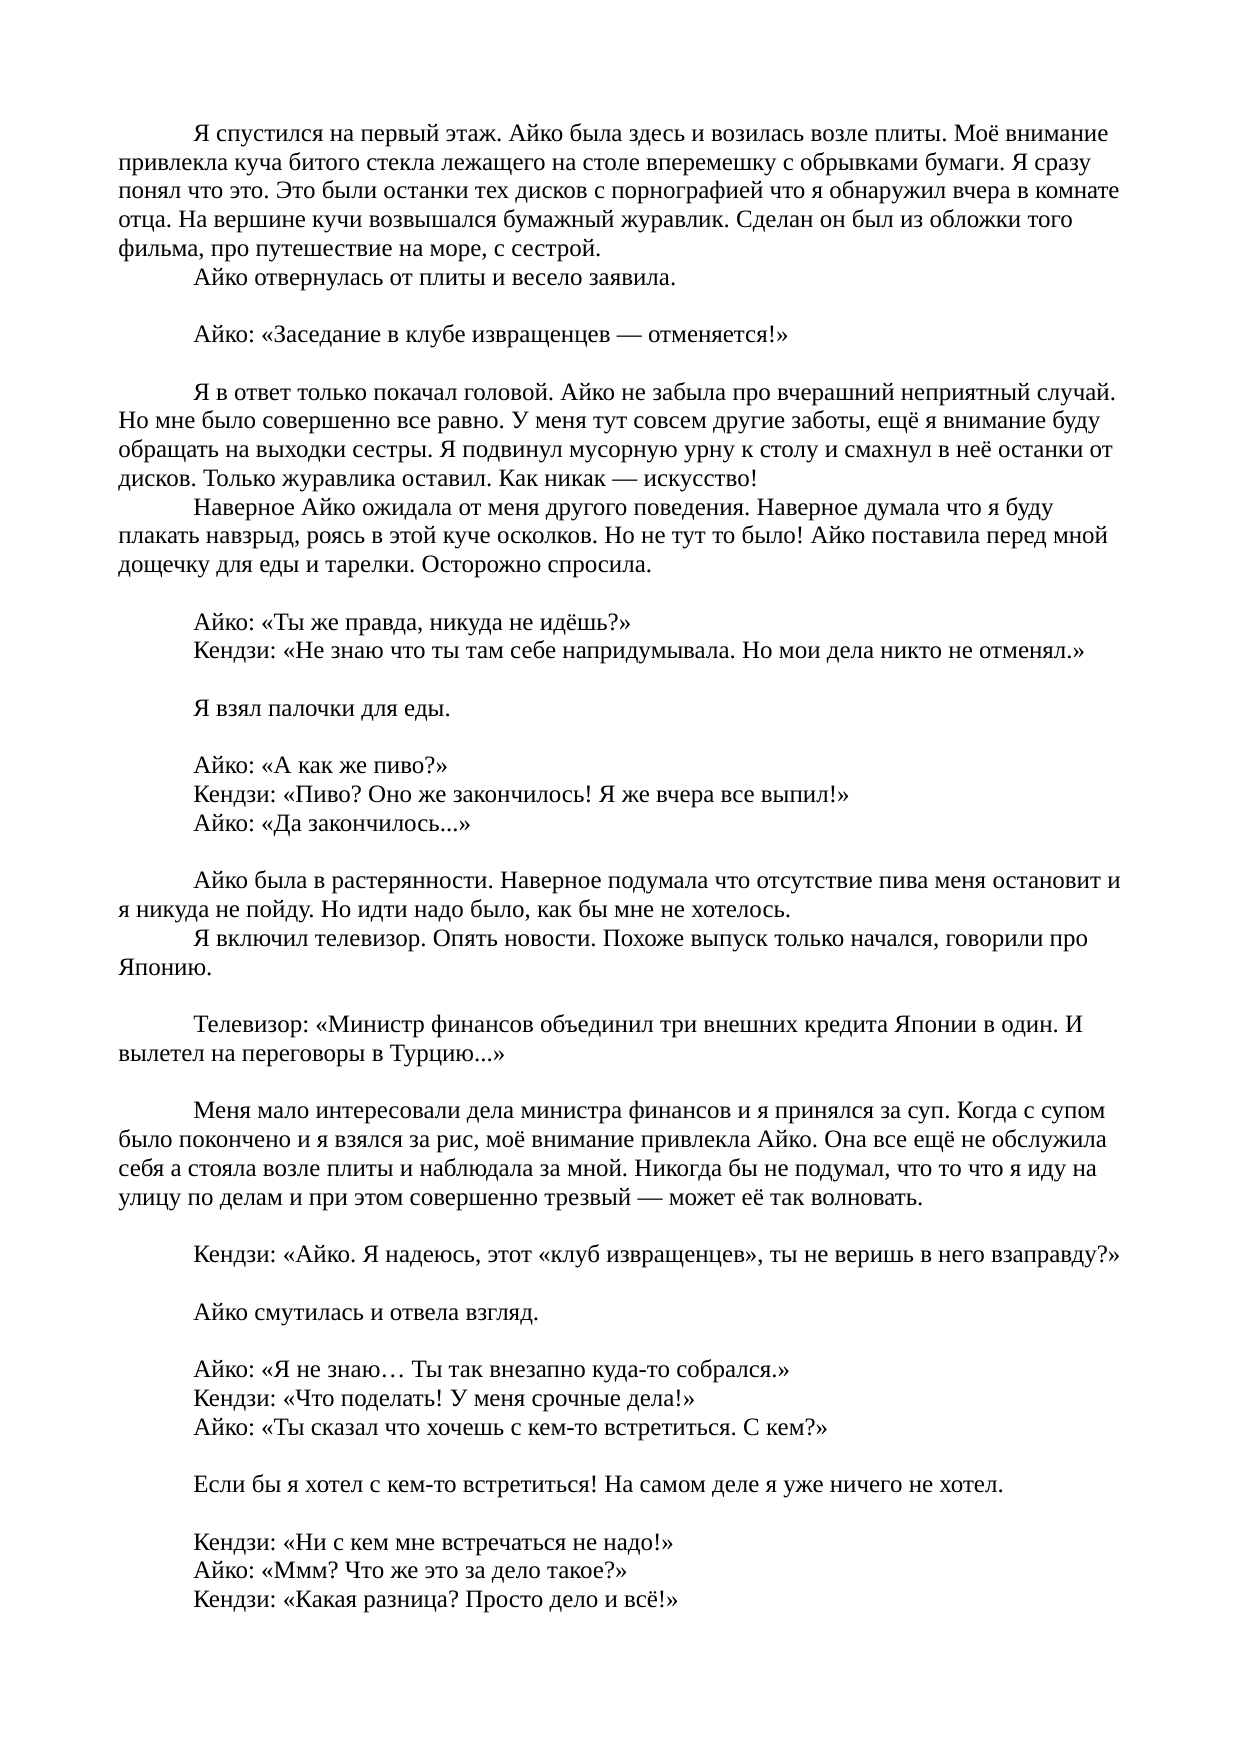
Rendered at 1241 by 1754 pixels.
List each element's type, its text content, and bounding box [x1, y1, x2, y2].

text Айко: «Ты же правда, никуда не идёшь?» [118, 607, 1122, 636]
text Айко была в растерянности. Наверное подумала что отсутствие пива меня остановит и я никуда не пойду. Но идти надо было, как бы мне не хотелось. [118, 866, 1122, 923]
text Я в ответ только покачал головой. Айко не забыла про вчерашний неприятный случай. Но мне было совершенно все равно. У меня тут совсем другие заботы, ещё я внимание буду обращать на выходки сестры. Я подвинул мусорную урну к столу и смахнул в неё останки от дисков. Только журавлика оставил. Как никак — искусство! [118, 377, 1122, 492]
text Айко: «Ты сказал что хочешь с кем-то встретиться. С кем?» [118, 1412, 1122, 1441]
text Телевизор: «Министр финансов объединил три внешних кредита Японии в один. И вылетел на переговоры в Турцию...» [118, 1009, 1122, 1067]
text Меня мало интересовали дела министра финансов и я принялся за суп. Когда с супом было покончено и я взялся за рис, моё внимание привлекла Айко. Она все ещё не обслужила себя а стояла возле плиты и наблюдала за мной. Никогда бы не подумал, что то что я иду на улицу по делам и при этом совершенно трезвый — может её так волновать. [118, 1096, 1122, 1211]
text Кендзи: «Какая разница? Просто дело и всё!» [118, 1584, 1122, 1613]
text Айко: «А как же пиво?» [118, 751, 1122, 779]
text Айко: «Ммм? Что же это за дело такое?» [118, 1556, 1122, 1584]
text Кендзи: «Айко. Я надеюсь, этот «клуб извращенцев», ты не веришь в него взаправду?» [118, 1239, 1122, 1268]
text Наверное Айко ожидала от меня другого поведения. Наверное думала что я буду плакать навзрыд, роясь в этой куче осколков. Но не тут то было! Айко поставила перед мной дощечку для еды и тарелки. Осторожно спросила. [118, 492, 1122, 578]
text Айко смутилась и отвела взгляд. [118, 1297, 1122, 1326]
text Айко: «Да закончилось...» [118, 808, 1122, 837]
text Я взял палочки для еды. [118, 693, 1122, 722]
text Кендзи: «Пиво? Оно же закончилось! Я же вчера все выпил!» [118, 779, 1122, 808]
text Кендзи: «Что поделать! У меня срочные дела!» [118, 1383, 1122, 1412]
text Я спустился на первый этаж. Айко была здесь и возилась возле плиты. Моё внимание привлекла куча битого стекла лежащего на столе вперемешку с обрывками бумаги. Я сразу понял что это. Это были останки тех дисков с порнографией что я обнаружил вчера в комнате отца. На вершине кучи возвышался бумажный журавлик. Сделан он был из обложки того фильма, про путешествие на море, с сестрой. [118, 118, 1122, 262]
text Айко: «Я не знаю… Ты так внезапно куда-то собрался.» [118, 1354, 1122, 1383]
text Кендзи: «Не знаю что ты там себе напридумывала. Но мои дела никто не отменял.» [118, 636, 1122, 664]
text Я включил телевизор. Опять новости. Похоже выпуск только начался, говорили про Японию. [118, 923, 1122, 981]
text Айко отвернулась от плиты и весело заявила. [118, 262, 1122, 291]
text Если бы я хотел с кем-то встретиться! На самом деле я уже ничего не хотел. [118, 1469, 1122, 1498]
text Кендзи: «Ни с кем мне встречаться не надо!» [118, 1527, 1122, 1556]
text Айко: «Заседание в клубе извращенцев — отменяется!» [118, 319, 1122, 348]
